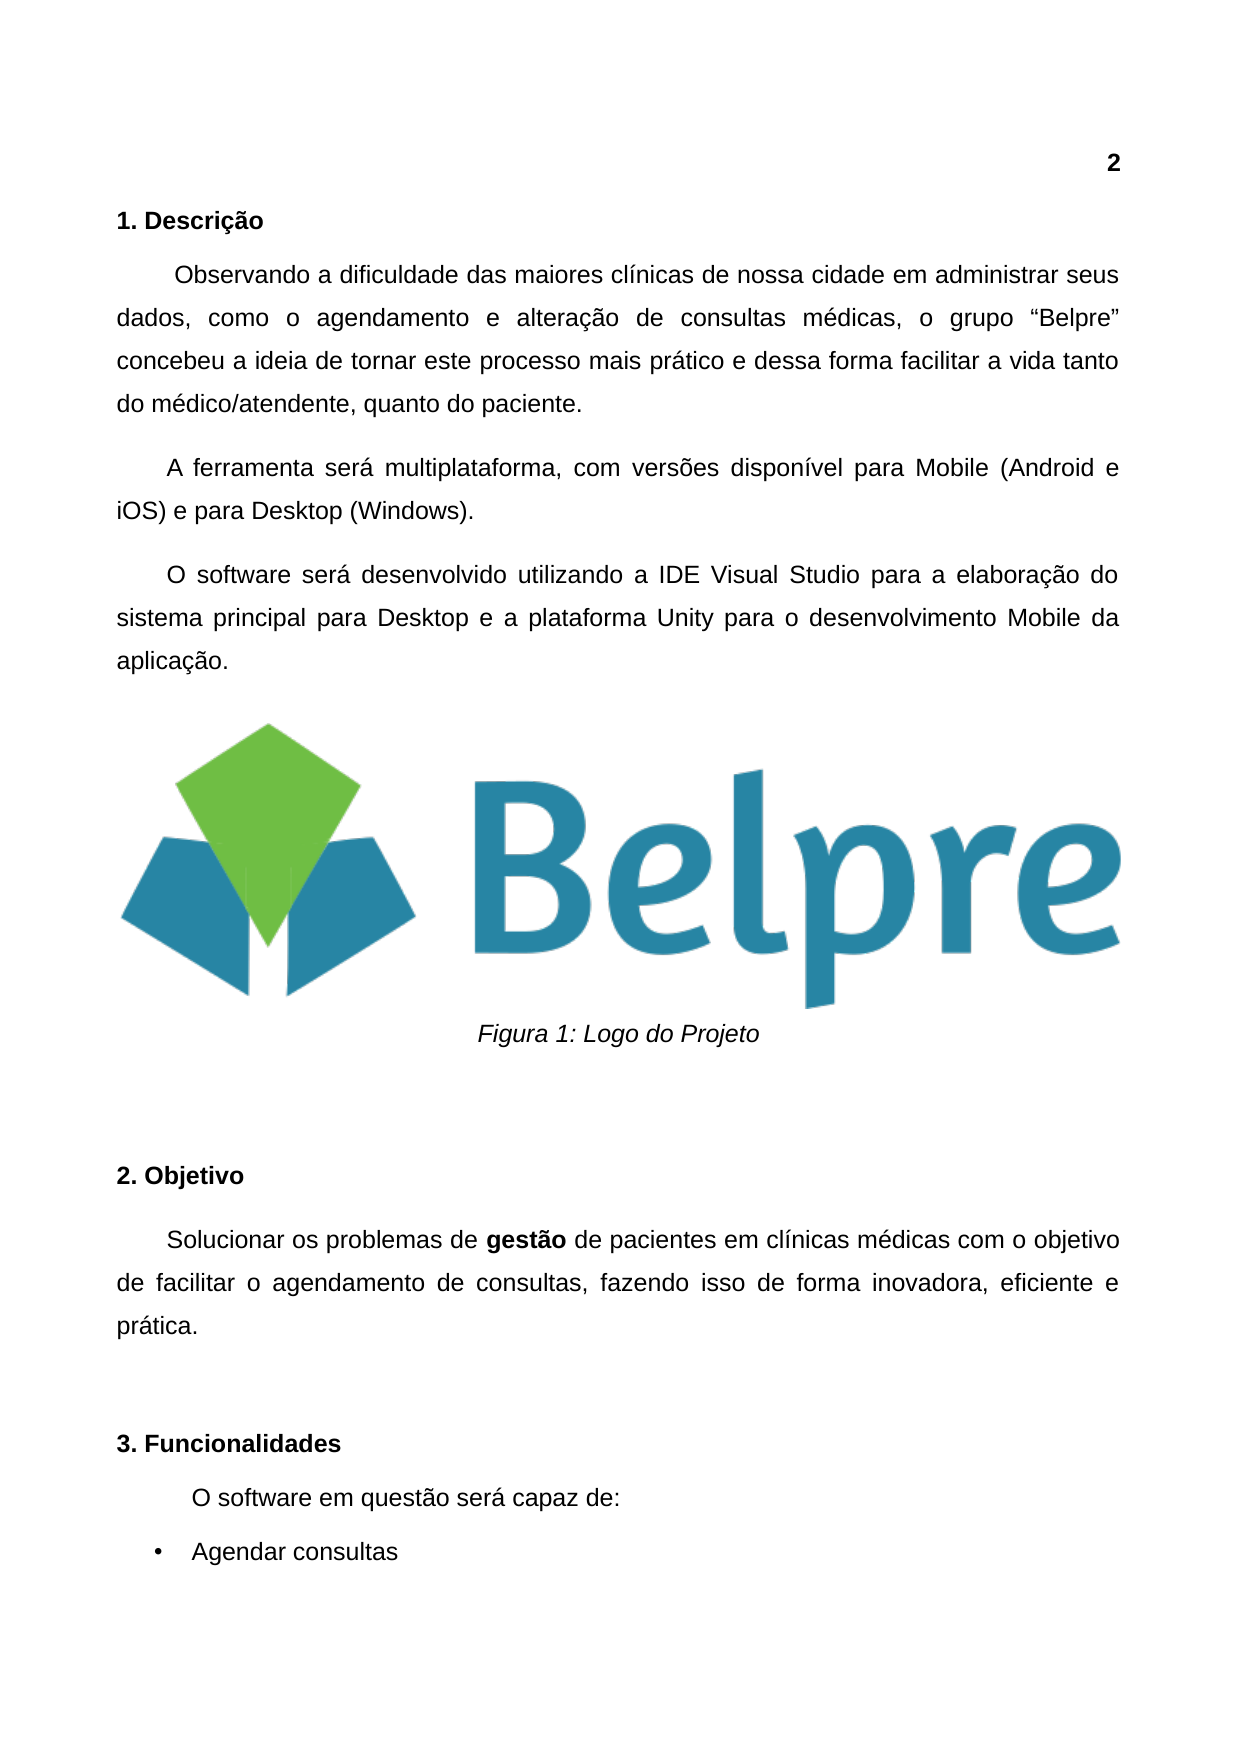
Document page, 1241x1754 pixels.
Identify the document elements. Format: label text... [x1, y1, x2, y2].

list Agendar consultas [154, 1537, 1121, 1566]
text Solucionar os problemas de gestão de pacientes em clínicas médicas com o objetivo de facilitar o agendamento de consultas, fazendo isso de forma inovadora, eficiente e prática. [116, 1225, 1121, 1340]
text 3. Funcionalidades [116, 1429, 1121, 1458]
text O software será desenvolvido utilizando a IDE Visual Studio para a elaboração do sistema principal para Desktop e a plataforma Unity para o desenvolvimento Mobile da aplicação. [116, 560, 1121, 675]
list O software em questão será capaz de: [154, 1483, 1121, 1512]
text Observando a dificuldade das maiores clínicas de nossa cidade em administrar seus dados, como o agendamento e alteração de consultas médicas, o grupo “Belpre” concebeu a ideia de tornar este processo mais prático e dessa forma facilitar a vida tanto do médico/atendente, quanto do paciente. [116, 260, 1121, 418]
text 1. Descrição [116, 206, 1121, 234]
text 2. Objetivo [116, 1161, 1121, 1190]
text Figura 1: Logo do Projeto [116, 1009, 1121, 1047]
picture [116, 722, 1121, 1009]
text A ferramenta será multiplataforma, com versões disponível para Mobile (Android e iOS) e para Desktop (Windows). [116, 453, 1121, 525]
